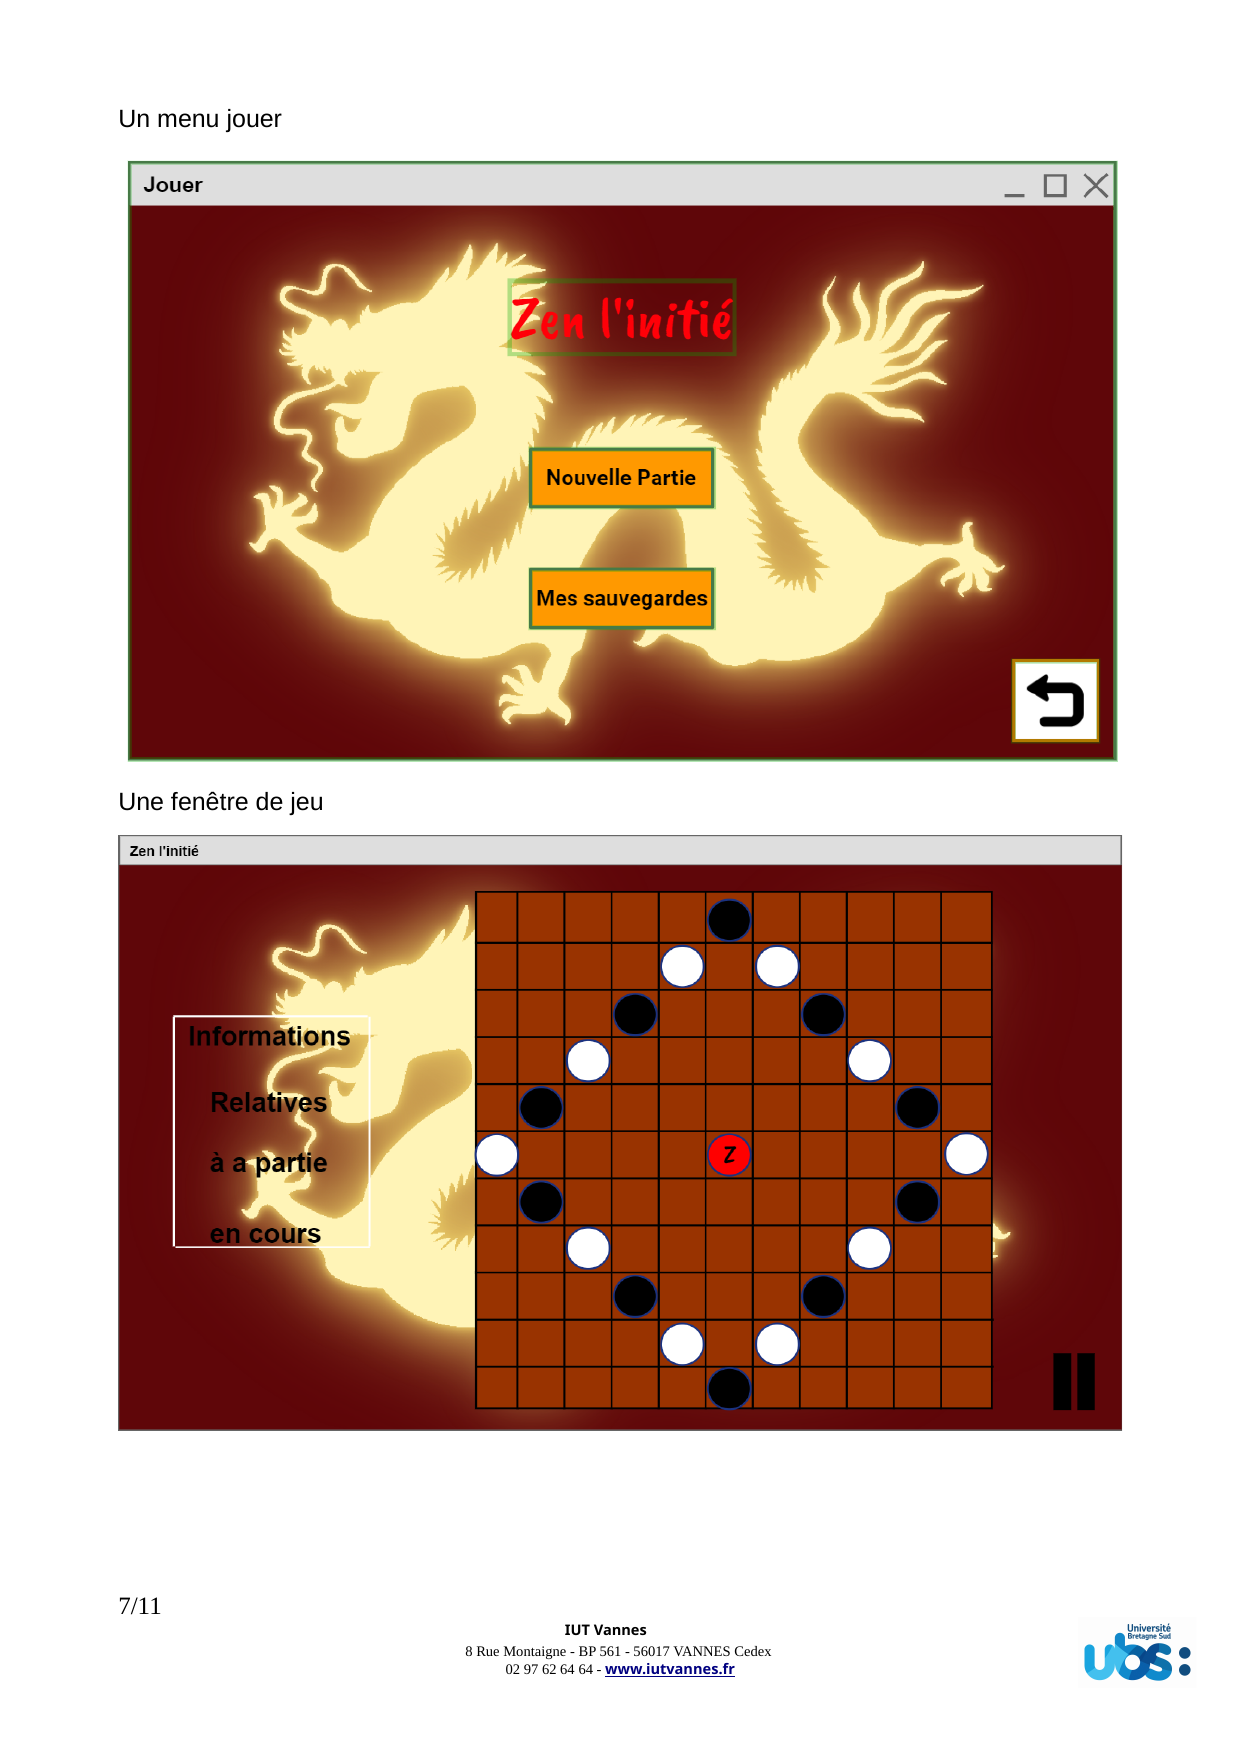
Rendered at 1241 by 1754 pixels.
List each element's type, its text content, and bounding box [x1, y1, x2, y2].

text Une fenêtre de jeu [118, 787, 1122, 816]
text Un menu jouer [118, 104, 1122, 132]
